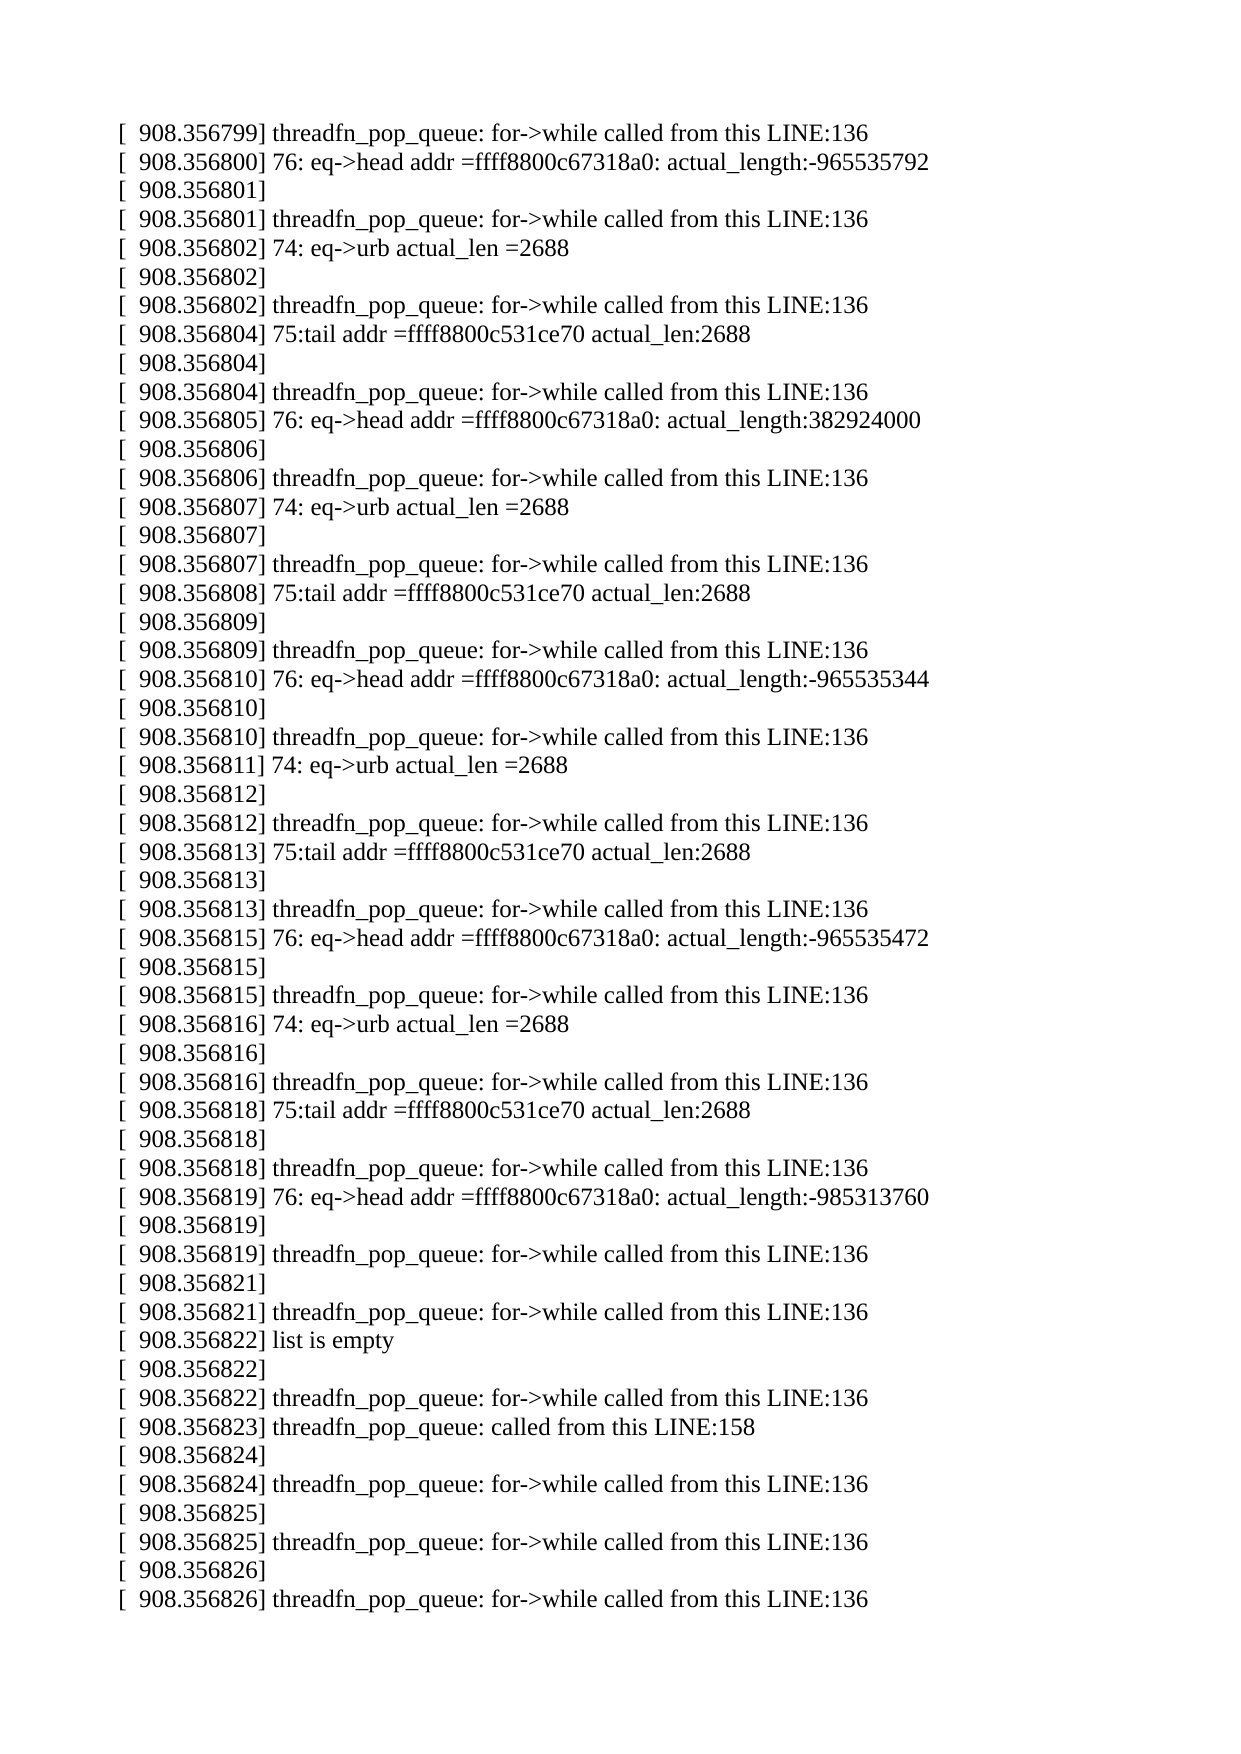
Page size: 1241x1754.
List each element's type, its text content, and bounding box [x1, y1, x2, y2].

text [ 908.356800] 76: eq->head addr =ffff8800c67318a0: actual_length:-965535792 [118, 147, 1122, 176]
text [ 908.356807] threadfn_pop_queue: for->while called from this LINE:136 [118, 549, 1122, 578]
text [ 908.356807] [118, 521, 1122, 549]
text [ 908.356818] [118, 1124, 1122, 1153]
text [ 908.356819] [118, 1211, 1122, 1239]
text [ 908.356808] 75:tail addr =ffff8800c531ce70 actual_len:2688 [118, 578, 1122, 607]
text [ 908.356822] threadfn_pop_queue: for->while called from this LINE:136 [118, 1383, 1122, 1412]
text [ 908.356810] [118, 693, 1122, 722]
text [ 908.356824] [118, 1441, 1122, 1469]
text [ 908.356822] [118, 1354, 1122, 1383]
text [ 908.356823] threadfn_pop_queue: called from this LINE:158 [118, 1412, 1122, 1441]
text [ 908.356819] 76: eq->head addr =ffff8800c67318a0: actual_length:-985313760 [118, 1182, 1122, 1211]
text [ 908.356822] list is empty [118, 1326, 1122, 1354]
text [ 908.356802] 74: eq->urb actual_len =2688 [118, 233, 1122, 262]
text [ 908.356816] threadfn_pop_queue: for->while called from this LINE:136 [118, 1067, 1122, 1096]
text [ 908.356804] [118, 348, 1122, 377]
text [ 908.356806] threadfn_pop_queue: for->while called from this LINE:136 [118, 463, 1122, 492]
text [ 908.356813] 75:tail addr =ffff8800c531ce70 actual_len:2688 [118, 837, 1122, 866]
text [ 908.356818] threadfn_pop_queue: for->while called from this LINE:136 [118, 1153, 1122, 1182]
text [ 908.356799] threadfn_pop_queue: for->while called from this LINE:136 [118, 118, 1122, 147]
text [ 908.356816] [118, 1038, 1122, 1067]
text [ 908.356825] threadfn_pop_queue: for->while called from this LINE:136 [118, 1527, 1122, 1556]
text [ 908.356812] threadfn_pop_queue: for->while called from this LINE:136 [118, 808, 1122, 837]
text [ 908.356821] threadfn_pop_queue: for->while called from this LINE:136 [118, 1297, 1122, 1326]
text [ 908.356806] [118, 434, 1122, 463]
text [ 908.356801] threadfn_pop_queue: for->while called from this LINE:136 [118, 204, 1122, 233]
text [ 908.356818] 75:tail addr =ffff8800c531ce70 actual_len:2688 [118, 1096, 1122, 1124]
text [ 908.356801] [118, 176, 1122, 204]
text [ 908.356809] threadfn_pop_queue: for->while called from this LINE:136 [118, 636, 1122, 664]
text [ 908.356816] 74: eq->urb actual_len =2688 [118, 1009, 1122, 1038]
text [ 908.356819] threadfn_pop_queue: for->while called from this LINE:136 [118, 1239, 1122, 1268]
text [ 908.356812] [118, 779, 1122, 808]
text [ 908.356821] [118, 1268, 1122, 1297]
text [ 908.356811] 74: eq->urb actual_len =2688 [118, 751, 1122, 779]
text [ 908.356815] threadfn_pop_queue: for->while called from this LINE:136 [118, 981, 1122, 1009]
text [ 908.356826] threadfn_pop_queue: for->while called from this LINE:136 [118, 1584, 1122, 1613]
text [ 908.356810] threadfn_pop_queue: for->while called from this LINE:136 [118, 722, 1122, 751]
text [ 908.356815] [118, 952, 1122, 981]
text [ 908.356826] [118, 1556, 1122, 1584]
text [ 908.356802] threadfn_pop_queue: for->while called from this LINE:136 [118, 291, 1122, 319]
text [ 908.356804] threadfn_pop_queue: for->while called from this LINE:136 [118, 377, 1122, 406]
text [ 908.356813] [118, 866, 1122, 894]
text [ 908.356824] threadfn_pop_queue: for->while called from this LINE:136 [118, 1469, 1122, 1498]
text [ 908.356809] [118, 607, 1122, 636]
text [ 908.356802] [118, 262, 1122, 291]
text [ 908.356825] [118, 1498, 1122, 1527]
text [ 908.356810] 76: eq->head addr =ffff8800c67318a0: actual_length:-965535344 [118, 664, 1122, 693]
text [ 908.356813] threadfn_pop_queue: for->while called from this LINE:136 [118, 894, 1122, 923]
text [ 908.356807] 74: eq->urb actual_len =2688 [118, 492, 1122, 521]
text [ 908.356815] 76: eq->head addr =ffff8800c67318a0: actual_length:-965535472 [118, 923, 1122, 952]
text [ 908.356804] 75:tail addr =ffff8800c531ce70 actual_len:2688 [118, 319, 1122, 348]
text [ 908.356805] 76: eq->head addr =ffff8800c67318a0: actual_length:382924000 [118, 406, 1122, 434]
